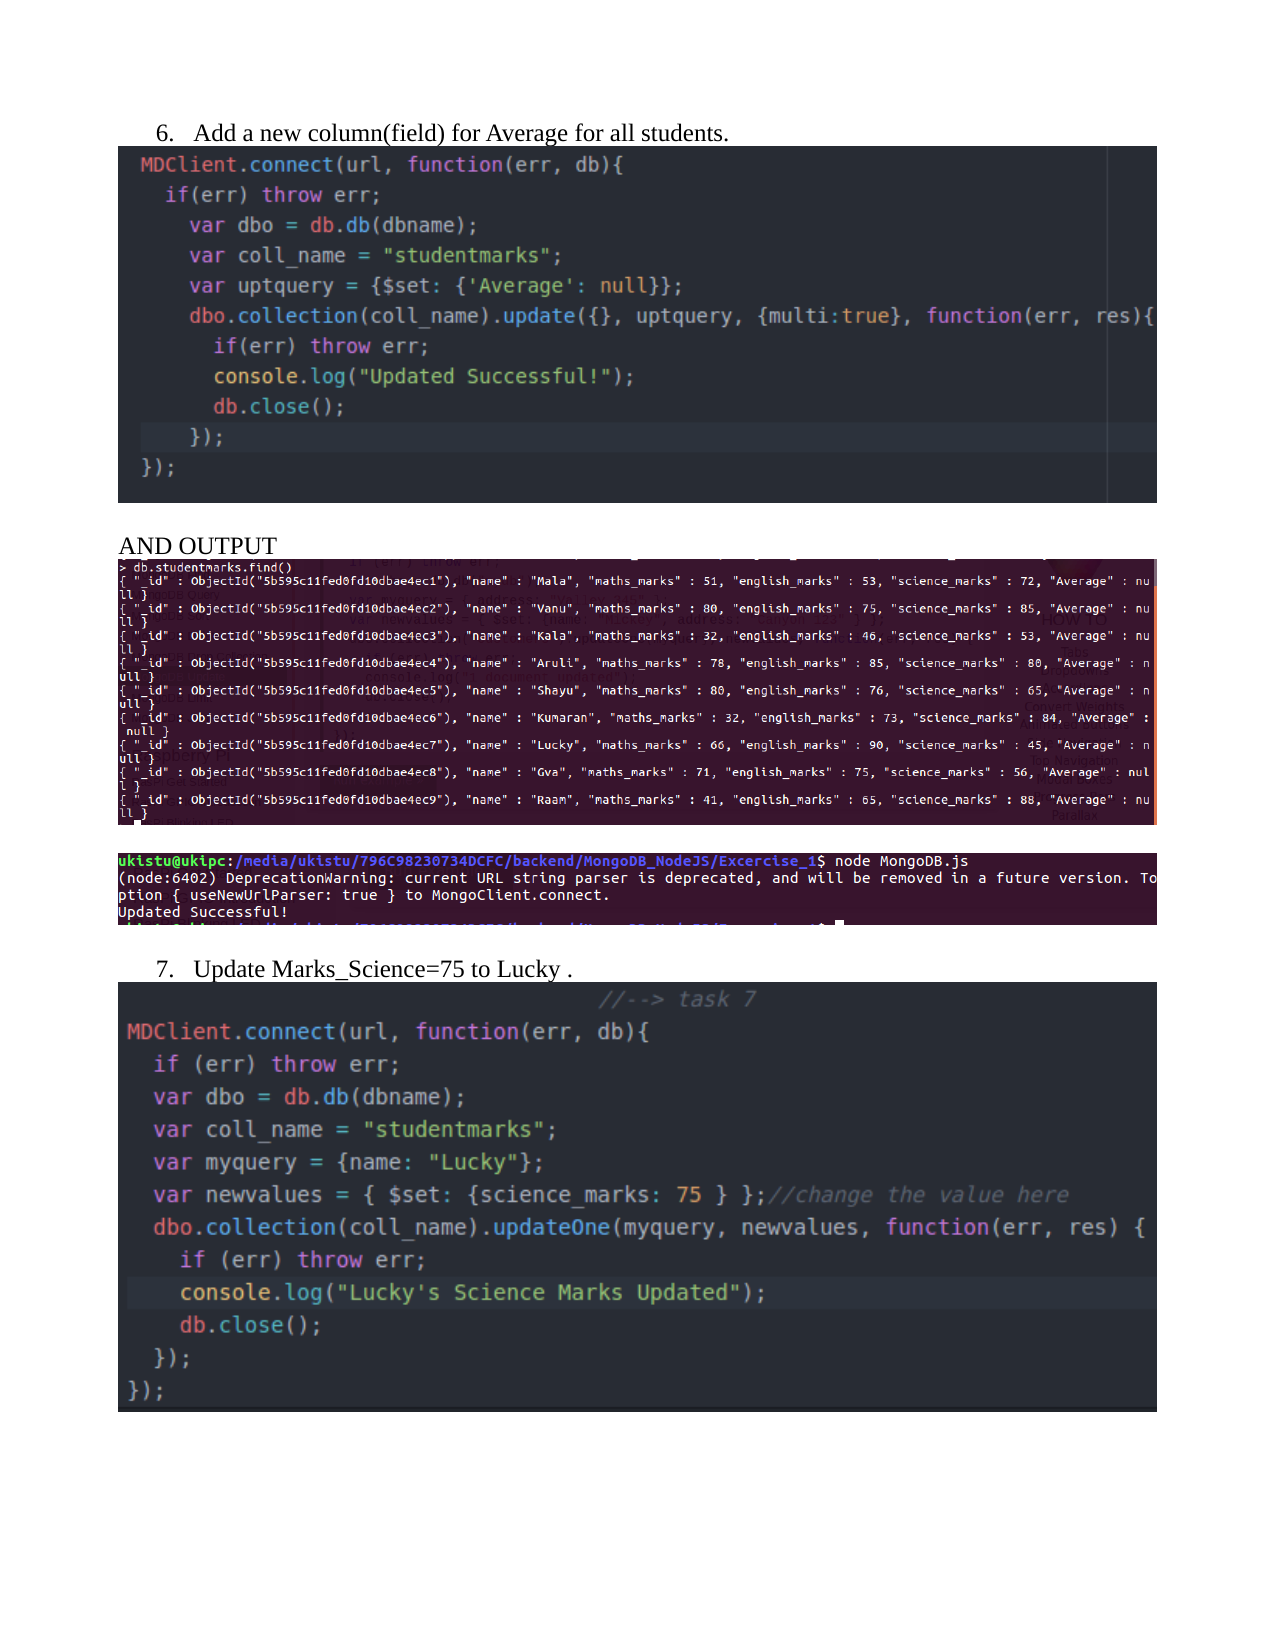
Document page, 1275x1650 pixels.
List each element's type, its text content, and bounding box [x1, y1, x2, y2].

list Add a new column(field) for Average for all students. [156, 118, 1157, 146]
picture [118, 559, 1157, 825]
picture [118, 982, 1157, 1412]
picture [118, 146, 1157, 503]
picture [118, 853, 1157, 925]
list Update Marks_Science=75 to Lucky . [156, 954, 1157, 982]
text AND OUTPUT [118, 531, 1157, 559]
